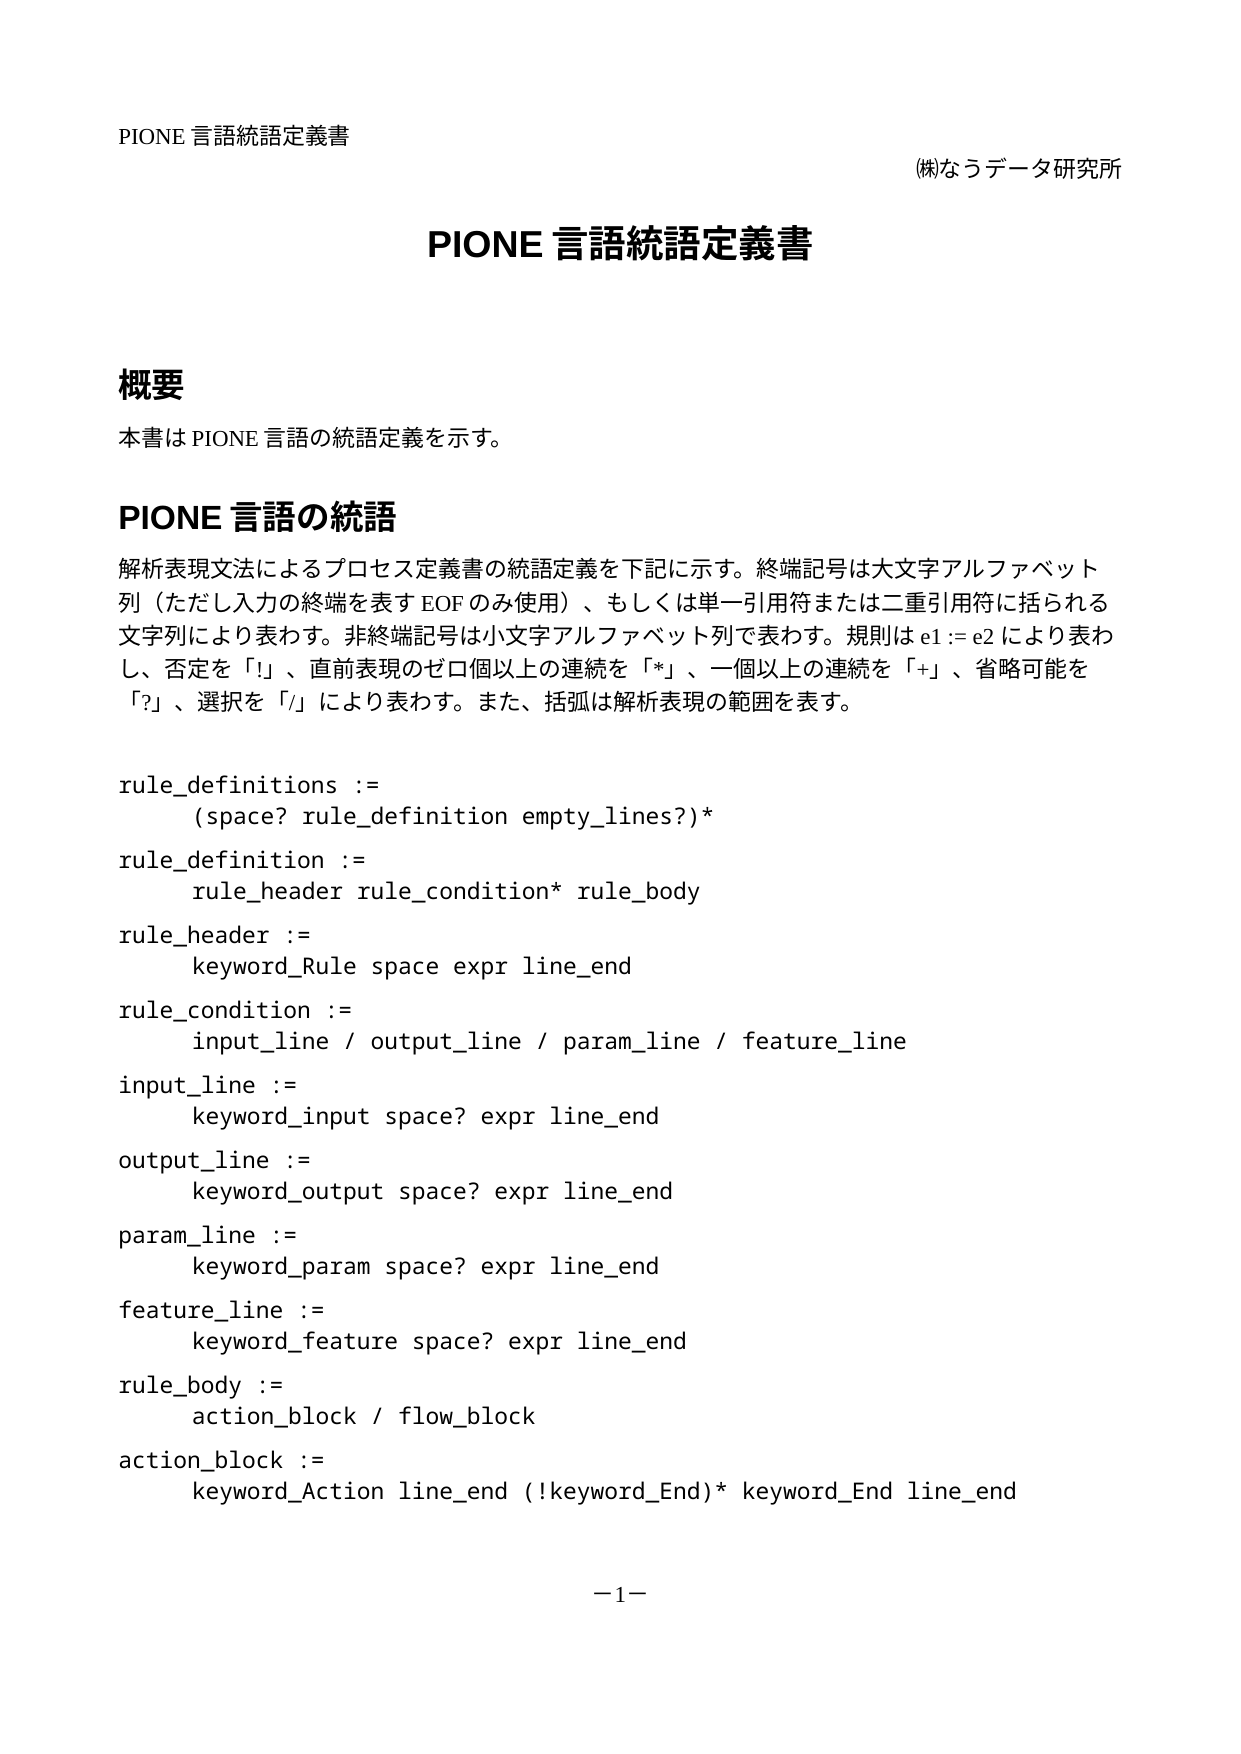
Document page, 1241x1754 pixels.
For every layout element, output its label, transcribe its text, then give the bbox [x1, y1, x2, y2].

text 解析表現文法によるプロセス定義書の統語定義を下記に示す。終端記号は大文字アルファベット列（ただし入力の終端を表すEOFのみ使用）、もしくは単一引用符または二重引用符に括られる文字列により表わす。非終端記号は小文字アルファベット列で表わす。規則は e1 := e2 により表わし、否定を「!」、直前表現のゼロ個以上の連続を「*」、一個以上の連続を「+」、省略可能を「?」、選択を「/」により表わす。また、括弧は解析表現の範囲を表す。 [118, 551, 1122, 717]
text rule_definitions := (space? rule_definition empty_lines?)* [118, 769, 1122, 831]
text rule_header := keyword_Rule space expr line_end [118, 919, 1122, 981]
text rule_definition := rule_header rule_condition* rule_body [118, 844, 1122, 906]
text input_line := keyword_input space? expr line_end [118, 1069, 1122, 1131]
subtitle 概要 [118, 358, 1122, 407]
subtitle PIONE言語の統語 [118, 490, 1122, 539]
text rule_condition := input_line / output_line / param_line / feature_line [118, 994, 1122, 1056]
text rule_body := action_block / flow_block [118, 1369, 1122, 1431]
text action_block := keyword_Action line_end (!keyword_End)* keyword_End line_end [118, 1444, 1122, 1506]
text param_line := keyword_param space? expr line_end [118, 1219, 1122, 1281]
title PIONE言語統語定義書 [118, 214, 1122, 268]
text 本書はPIONE言語の統語定義を示す。 [118, 419, 1122, 453]
text feature_line := keyword_feature space? expr line_end [118, 1294, 1122, 1356]
text output_line := keyword_output space? expr line_end [118, 1144, 1122, 1206]
